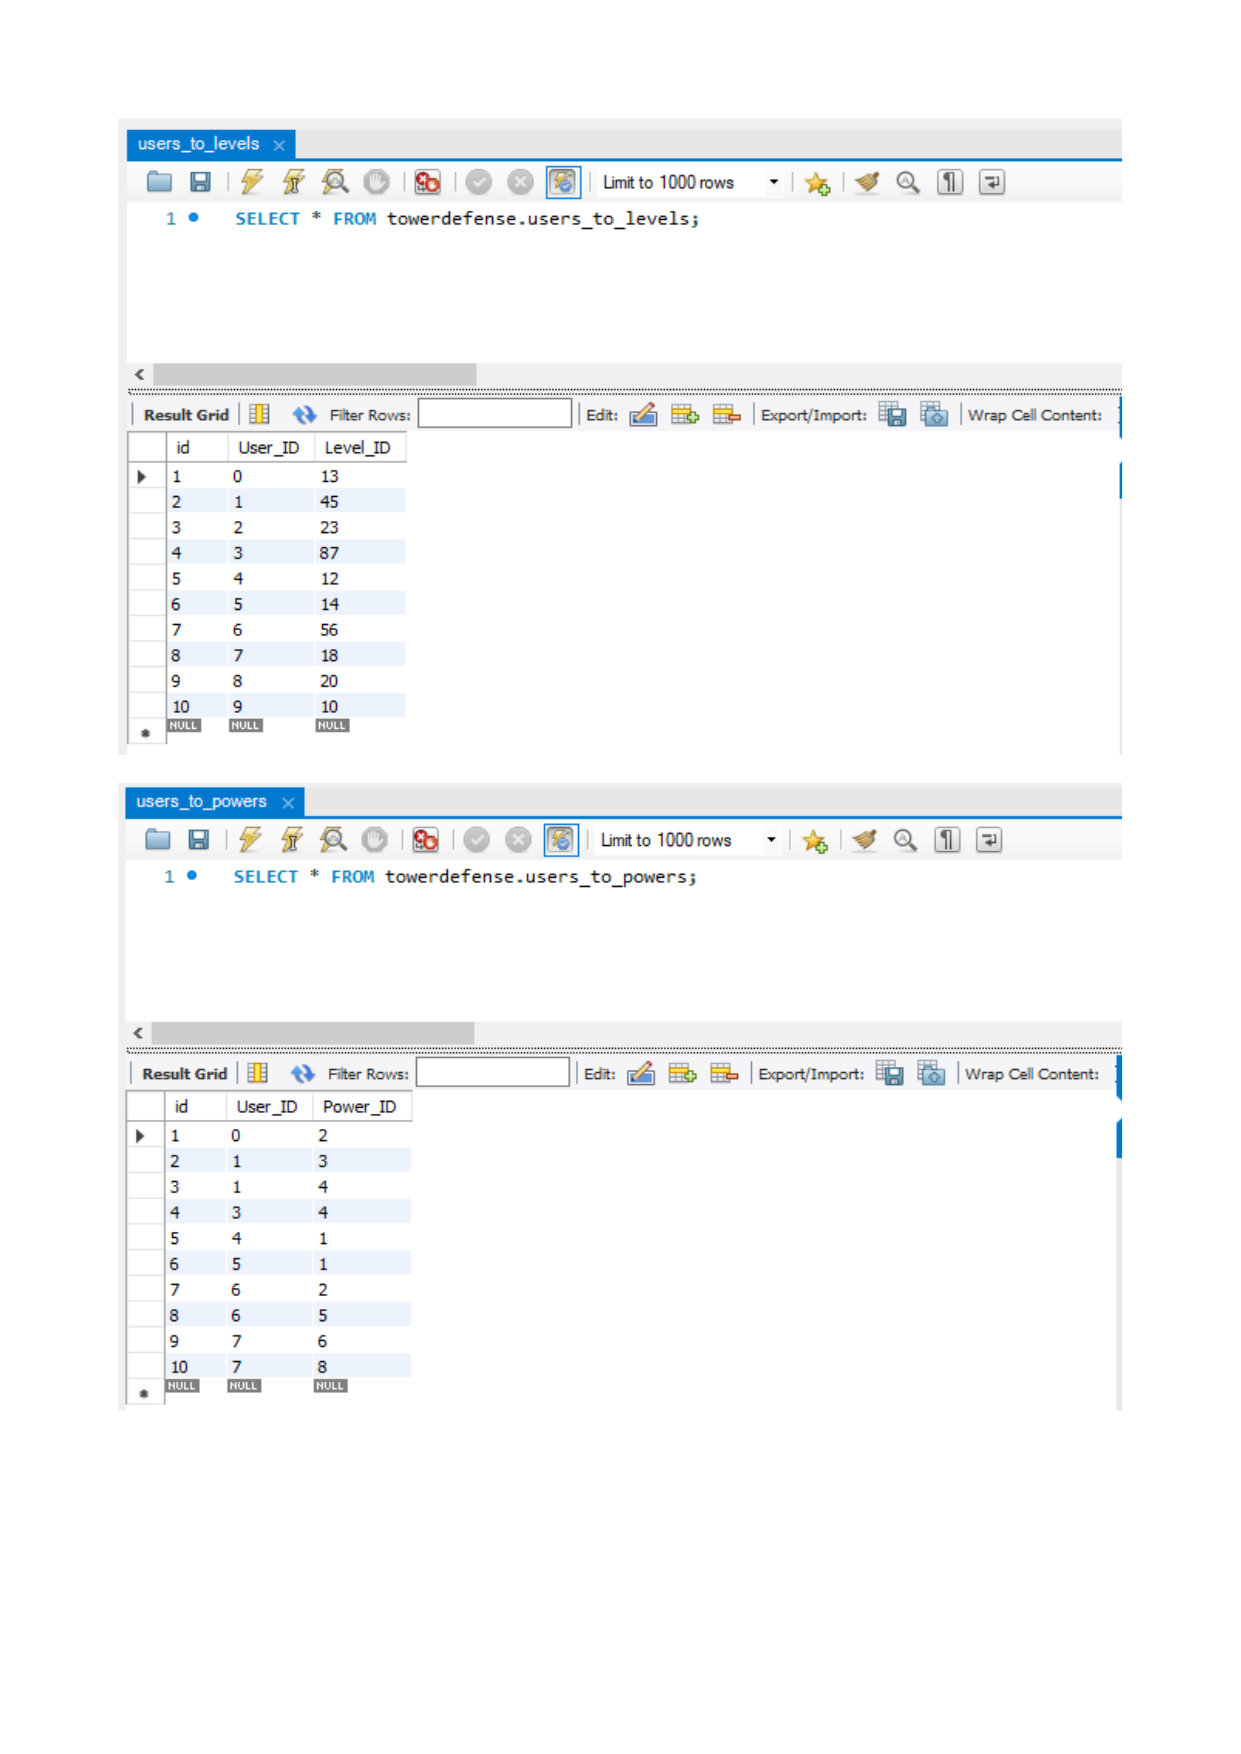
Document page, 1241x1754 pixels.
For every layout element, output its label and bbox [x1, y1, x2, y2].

picture [118, 118, 1123, 755]
picture [118, 783, 1123, 1411]
